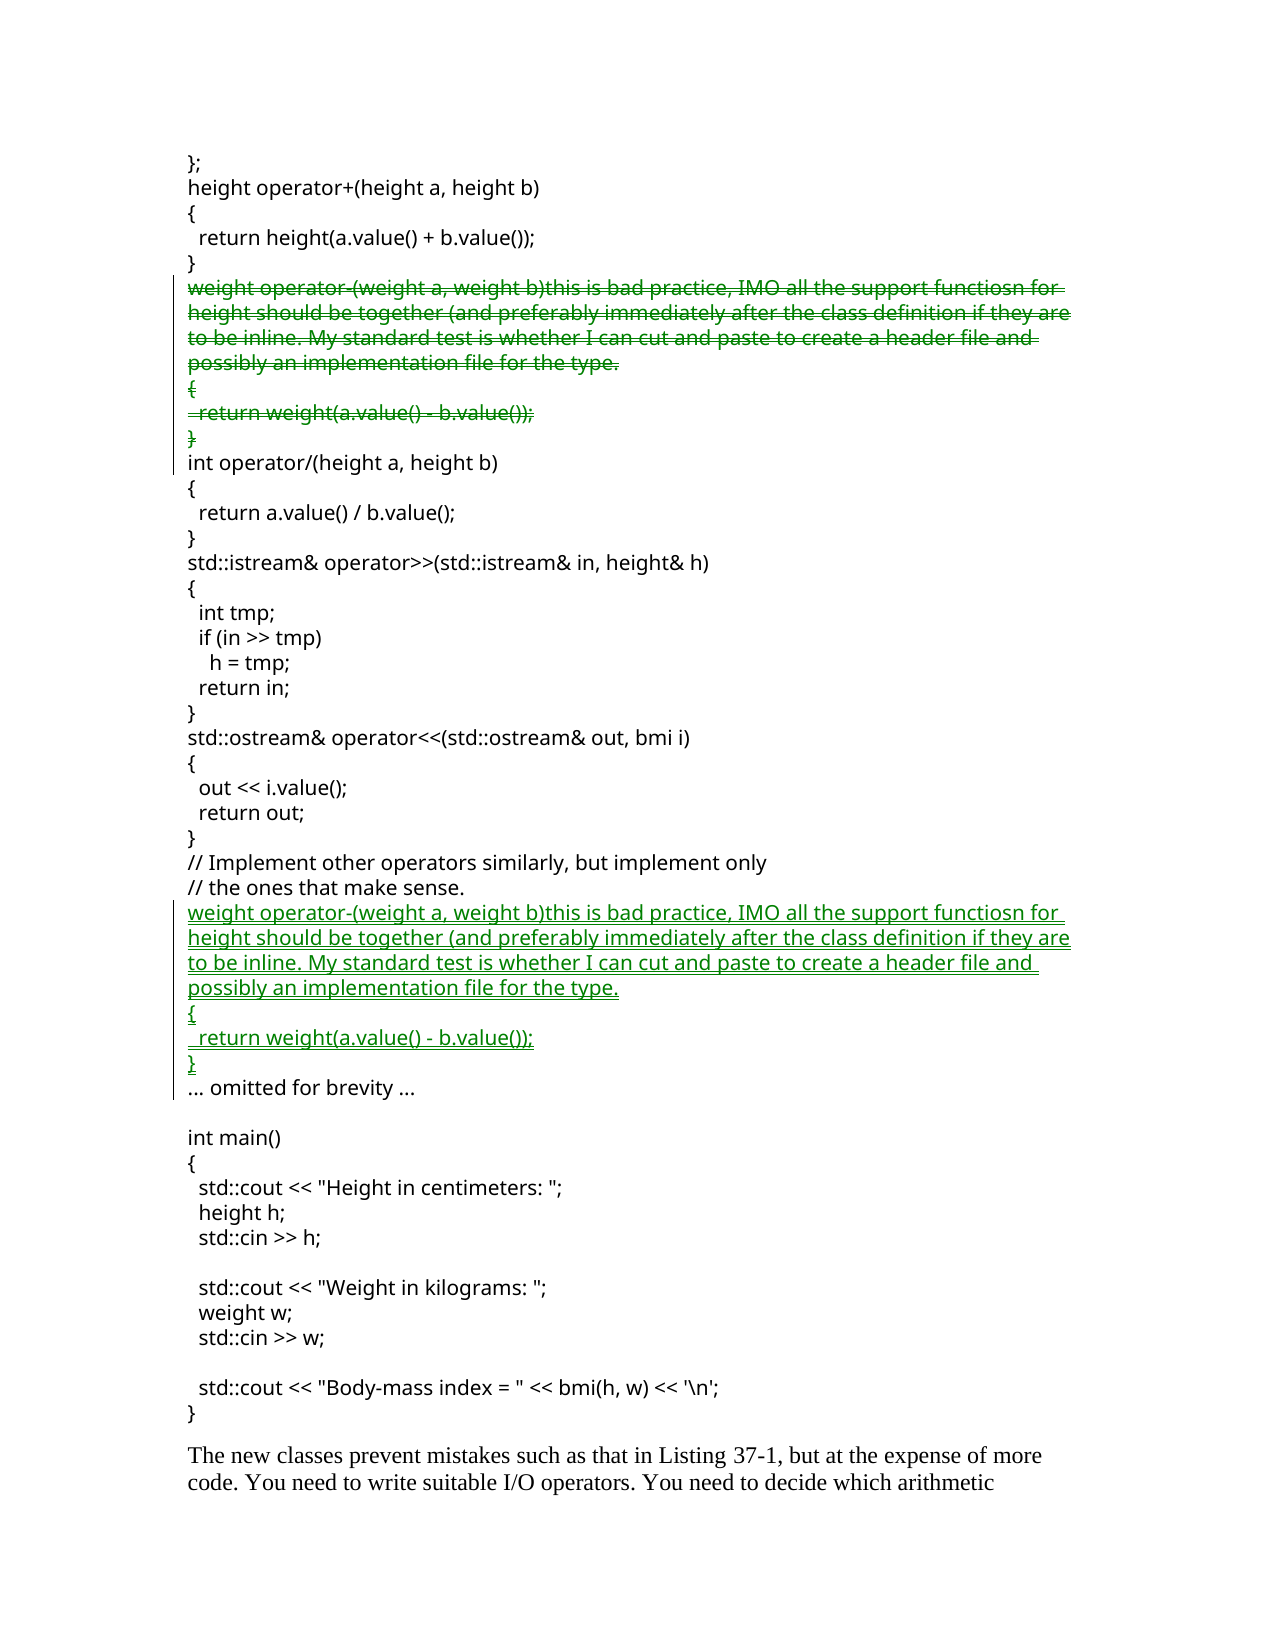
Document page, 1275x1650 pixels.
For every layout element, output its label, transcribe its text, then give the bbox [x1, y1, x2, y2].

text height h; [187, 1200, 1072, 1225]
text }; [187, 150, 1072, 175]
text return weight(a.value() - b.value()); [187, 1025, 1072, 1050]
text } [187, 250, 1072, 275]
text { [187, 1000, 1072, 1025]
text std::cout << "Weight in kilograms: "; [187, 1275, 1072, 1300]
text { [187, 1150, 1072, 1175]
text weight w; [187, 1300, 1072, 1325]
text int operator/(height a, height b) [187, 450, 1072, 475]
text { [187, 475, 1072, 500]
text { [187, 575, 1072, 600]
text return a.value() / b.value(); [187, 500, 1072, 525]
text int operator/(height a, height b) [331, 367, 582, 375]
text height operator+(height a, height b) [187, 175, 1072, 200]
text int operator/(height a, height b) [187, 275, 1072, 375]
text out << i.value(); [187, 775, 1072, 800]
text int tmp; [187, 600, 1072, 625]
text h = tmp; [187, 650, 1072, 675]
text // the ones that make sense. [187, 875, 1072, 900]
text std::cin >> w; [187, 1325, 1072, 1350]
text weight operator-(weight a, weight b)this is bad practice, IMO all the support functiosn for height should be together (and preferably immediately after the class definition if they are to be inline. My standard test is whether I can cut and paste to create a header file and possibly an implementation file for the type. [187, 900, 1072, 1000]
text std::ostream& operator<<(std::ostream& out, bmi i) [187, 725, 1072, 750]
text std::cin >> h; [187, 1225, 1072, 1250]
text { [187, 750, 1072, 775]
text } [187, 825, 1072, 850]
text } [187, 1050, 1072, 1075]
text } [187, 700, 1072, 725]
text { [187, 200, 1072, 225]
text } [187, 525, 1072, 550]
text The new classes prevent mistakes such as that in Listing 37-1, but at the expense of more code. You need to write suitable I/O operators. You need to decide which arithmetic [187, 1442, 1087, 1496]
text return in; [187, 675, 1072, 700]
text std::cout << "Body-mass index = " << bmi(h, w) << '\n'; [187, 1375, 1072, 1400]
text return height(a.value() + b.value()); [187, 225, 1072, 250]
text } [187, 1400, 1072, 1425]
text std::cout << "Height in centimeters: "; [187, 1175, 1072, 1200]
text int main() [187, 1125, 1072, 1150]
text ... omitted for brevity ... [187, 1075, 1072, 1100]
text std::istream& operator>>(std::istream& in, height& h) [187, 550, 1072, 575]
text // Implement other operators similarly, but implement only [187, 850, 1072, 875]
text return out; [187, 800, 1072, 825]
text if (in >> tmp) [187, 625, 1072, 650]
